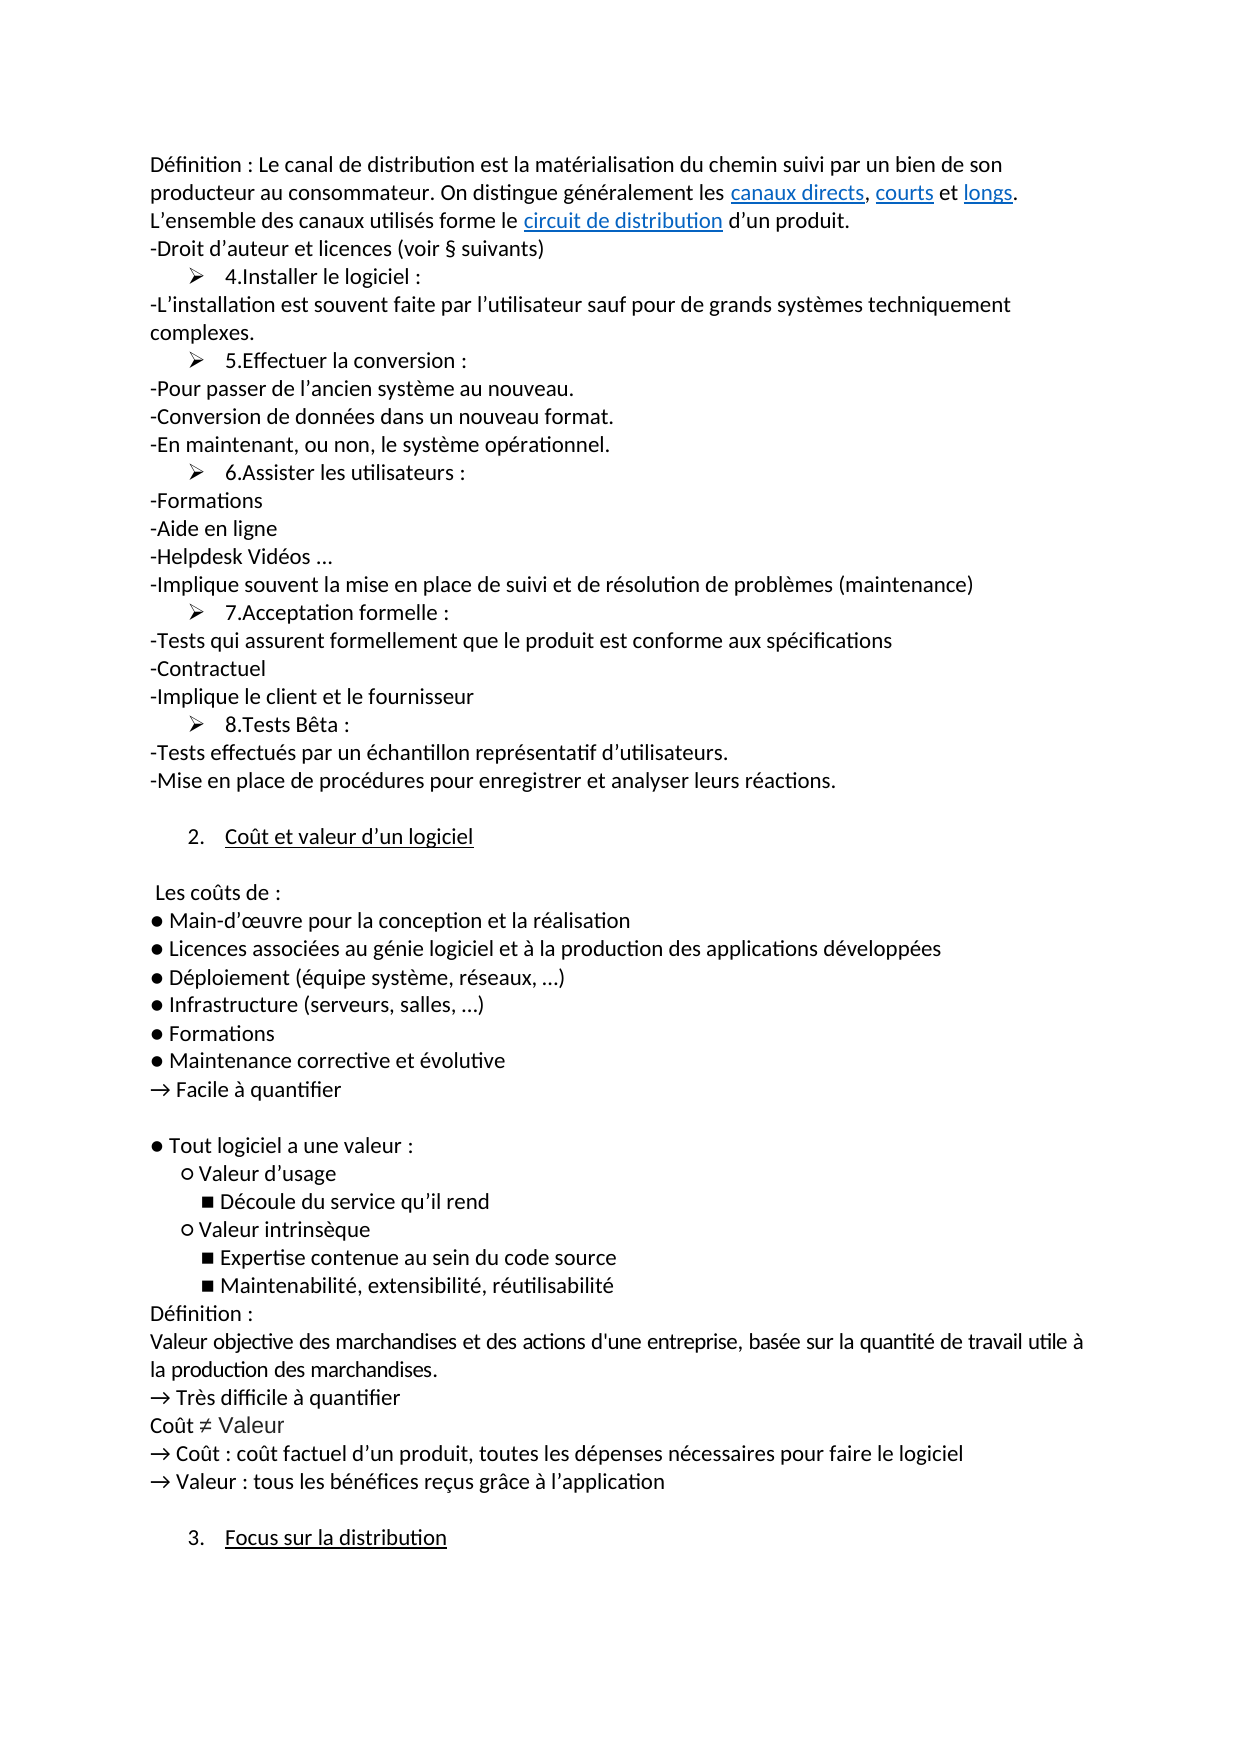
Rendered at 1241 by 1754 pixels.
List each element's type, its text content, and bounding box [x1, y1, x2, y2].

text Coût ≠ Valeur [150, 1411, 1090, 1439]
text -Aide en ligne [150, 514, 1090, 542]
list 4.Installer le logiciel : [187, 262, 1090, 290]
text ● Tout logiciel a une valeur : [150, 1131, 1090, 1159]
list 8.Tests Bêta : [187, 710, 1090, 738]
text Définition : Valeur objective des marchandises et des actions d'une entreprise, basée sur la quantité de travail utile à la production des marchandises. [150, 1299, 1090, 1383]
list 6.Assister les utilisateurs : [187, 458, 1090, 486]
text -Conversion de données dans un nouveau format. [150, 402, 1090, 430]
text -En maintenant, ou non, le système opérationnel. [150, 430, 1090, 458]
text -Droit d’auteur et licences (voir § suivants) [150, 234, 1090, 262]
text → Facile à quantifier [150, 1075, 1090, 1103]
text → Coût : coût factuel d’un produit, toutes les dépenses nécessaires pour faire le logiciel [150, 1439, 1090, 1467]
text ● Licences associées au génie logiciel et à la production des applications développées [150, 934, 1090, 963]
text -Implique souvent la mise en place de suivi et de résolution de problèmes (maintenance) [150, 570, 1090, 598]
text ○ Valeur intrinsèque [150, 1215, 1090, 1243]
text -Tests effectués par un échantillon représentatif d’utilisateurs. [150, 738, 1090, 766]
list Coût et valeur d’un logiciel [187, 822, 1090, 851]
text -Helpdesk Vidéos ... [150, 542, 1090, 570]
text → Valeur : tous les bénéfices reçus grâce à l’application [150, 1467, 1090, 1495]
text → Très difficile à quantifier [150, 1383, 1090, 1411]
text ● Maintenance corrective et évolutive [150, 1047, 1090, 1075]
text -Mise en place de procédures pour enregistrer et analyser leurs réactions. [150, 766, 1090, 794]
text -Implique le client et le fournisseur [150, 682, 1090, 710]
list 7.Acceptation formelle : [187, 598, 1090, 626]
text ● Infrastructure (serveurs, salles, …) [150, 991, 1090, 1019]
text ■ Expertise contenue au sein du code source [150, 1243, 1090, 1271]
text ■ Maintenabilité, extensibilité, réutilisabilité [150, 1271, 1090, 1299]
list Focus sur la distribution [187, 1523, 1090, 1551]
text ○ Valeur d’usage [150, 1159, 1090, 1187]
text Les coûts de : [150, 878, 1090, 907]
text Définition : Le canal de distribution est la matérialisation du chemin suivi par un bien de son producteur au consommateur. On distingue généralement les canaux directs, courts et longs. L’ensemble des canaux utilisés forme le circuit de distribution d’un produit. [150, 150, 1090, 234]
text ● Déploiement (équipe système, réseaux, …) [150, 963, 1090, 991]
list 5.Effectuer la conversion : [187, 346, 1090, 374]
text -Tests qui assurent formellement que le produit est conforme aux spécifications [150, 626, 1090, 654]
text -Formations [150, 486, 1090, 514]
text ■ Découle du service qu’il rend [150, 1187, 1090, 1215]
text ● Formations [150, 1019, 1090, 1047]
text -L’installation est souvent faite par l’utilisateur sauf pour de grands systèmes techniquement complexes. [150, 290, 1090, 346]
text -Pour passer de l’ancien système au nouveau. [150, 374, 1090, 402]
text ● Main-d’œuvre pour la conception et la réalisation [150, 907, 1090, 934]
text -Contractuel [150, 654, 1090, 682]
